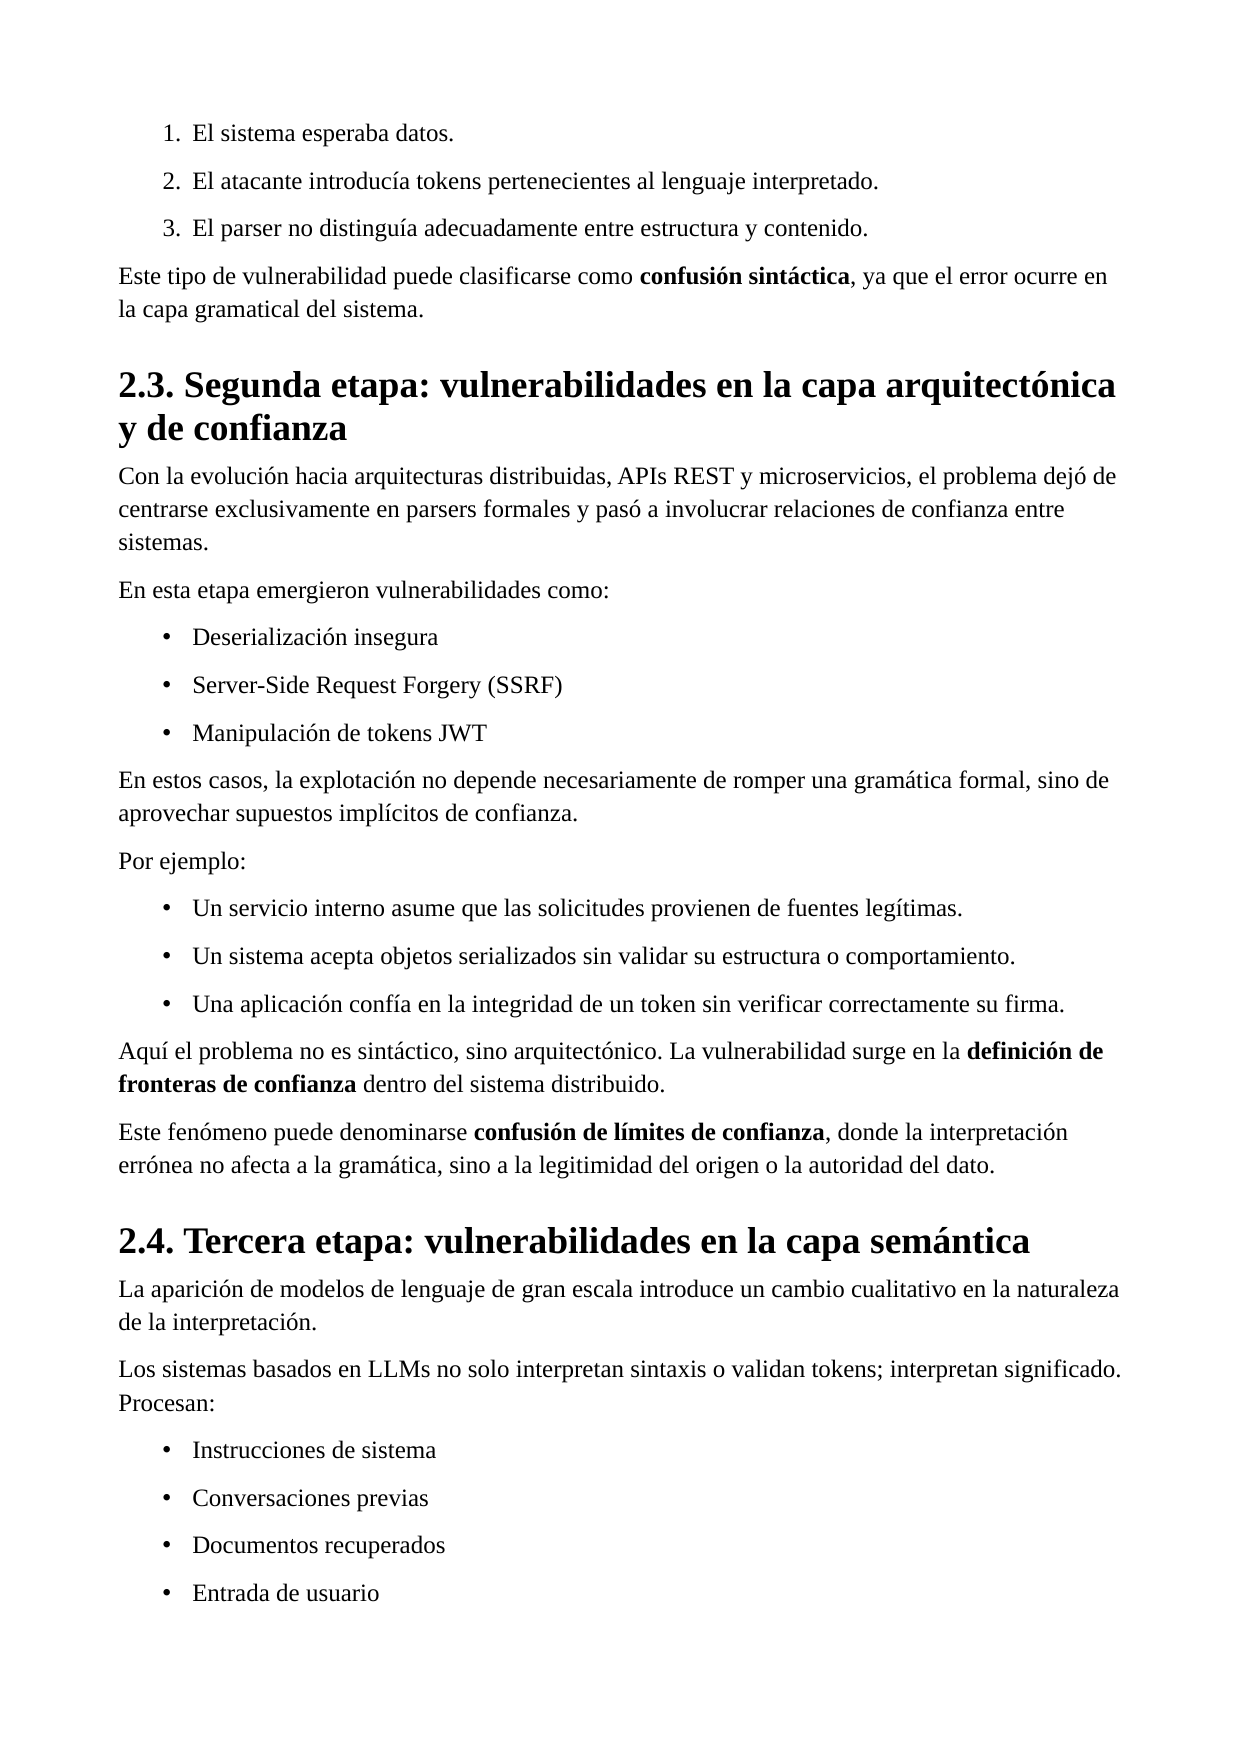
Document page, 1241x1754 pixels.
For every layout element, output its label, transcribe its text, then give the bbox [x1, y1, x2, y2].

list Entrada de usuario [162, 1578, 1122, 1607]
list Server-Side Request Forgery (SSRF) [162, 670, 1122, 699]
list Manipulación de tokens JWT [162, 718, 1122, 746]
text En estos casos, la explotación no depende necesariamente de romper una gramática formal, sino de aprovechar supuestos implícitos de confianza. [118, 765, 1122, 827]
list Una aplicación confía en la integridad de un token sin verificar correctamente su firma. [162, 989, 1122, 1017]
subtitle 2.4. Tercera etapa: vulnerabilidades en la capa semántica [118, 1218, 1122, 1261]
list El atacante introducía tokens pertenecientes al lenguaje interpretado. [162, 166, 1122, 194]
text Este tipo de vulnerabilidad puede clasificarse como confusión sintáctica, ya que el error ocurre en la capa gramatical del sistema. [118, 261, 1122, 323]
list Documentos recuperados [162, 1530, 1122, 1559]
subtitle 2.3. Segunda etapa: vulnerabilidades en la capa arquitectónica y de confianza [118, 362, 1122, 449]
text La aparición de modelos de lenguaje de gran escala introduce un cambio cualitativo en la naturaleza de la interpretación. [118, 1274, 1122, 1336]
text Este fenómeno puede denominarse confusión de límites de confianza, donde la interpretación errónea no afecta a la gramática, sino a la legitimidad del origen o la autoridad del dato. [118, 1117, 1122, 1179]
text Aquí el problema no es sintáctico, sino arquitectónico. La vulnerabilidad surge en la definición de fronteras de confianza dentro del sistema distribuido. [118, 1036, 1122, 1098]
list Un servicio interno asume que las solicitudes provienen de fuentes legítimas. [162, 893, 1122, 922]
list El sistema esperaba datos. [162, 118, 1122, 147]
text Con la evolución hacia arquitecturas distribuidas, APIs REST y microservicios, el problema dejó de centrarse exclusivamente en parsers formales y pasó a involucrar relaciones de confianza entre sistemas. [118, 461, 1122, 556]
text En esta etapa emergieron vulnerabilidades como: [118, 575, 1122, 603]
list El parser no distinguía adecuadamente entre estructura y contenido. [162, 213, 1122, 242]
list Instrucciones de sistema [162, 1435, 1122, 1464]
list Conversaciones previas [162, 1483, 1122, 1512]
text Por ejemplo: [118, 846, 1122, 874]
list Deserialización insegura [162, 622, 1122, 651]
list Un sistema acepta objetos serializados sin validar su estructura o comportamiento. [162, 941, 1122, 970]
text Los sistemas basados en LLMs no solo interpretan sintaxis o validan tokens; interpretan significado. Procesan: [118, 1354, 1122, 1416]
